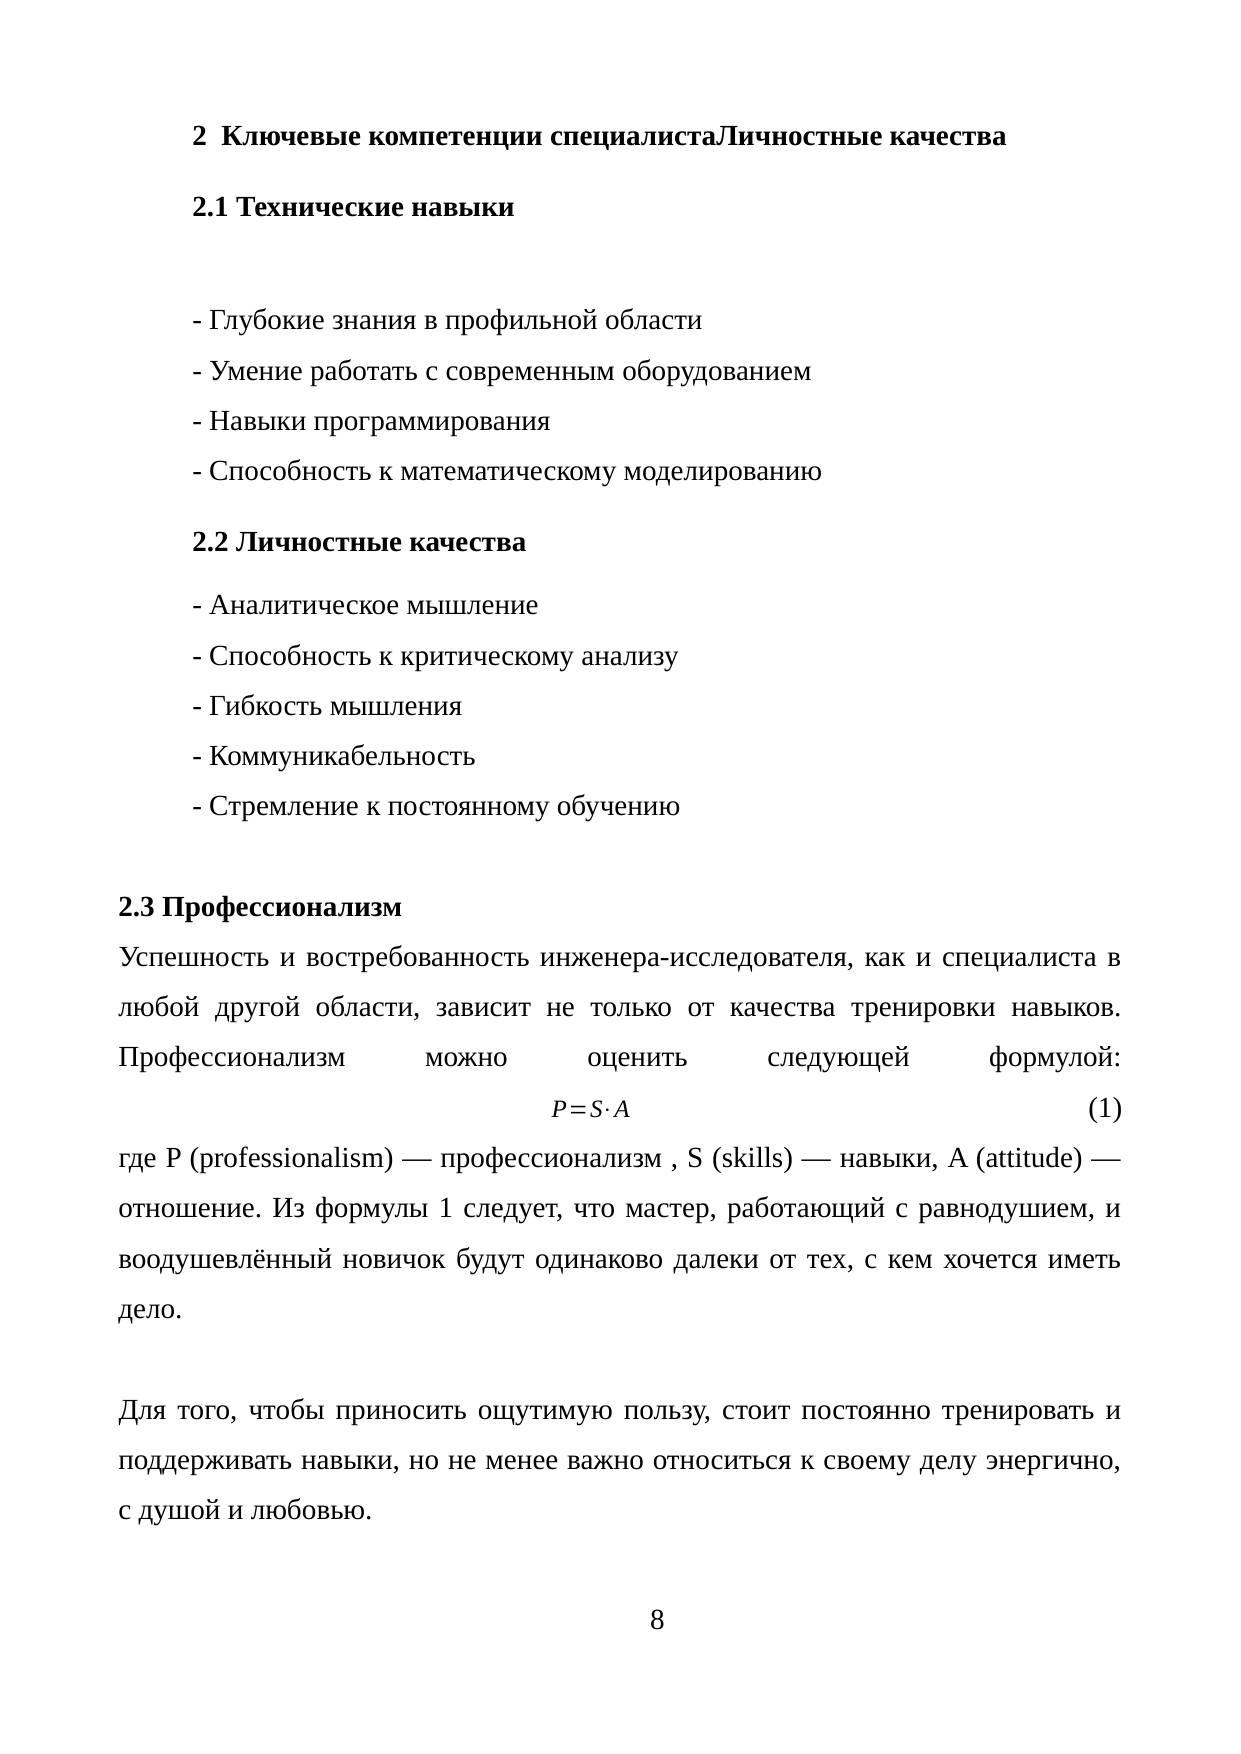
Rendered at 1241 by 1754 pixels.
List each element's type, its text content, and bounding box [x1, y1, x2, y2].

text - Умение работать с современным оборудованием [118, 353, 1122, 386]
subtitle Ключевые компетенции специалистаЛичностные качества [118, 118, 1122, 152]
text - Гибкость мышления [118, 688, 1122, 721]
text - Навыки программирования [118, 403, 1122, 437]
text - Способность к математическому моделированию [118, 453, 1122, 487]
text - Стремление к постоянному обучению [118, 788, 1122, 822]
subtitle Технические навыки [118, 189, 1122, 223]
text Успешность и востребованность инженера-исследователя, как и специалиста в любой другой области, зависит не только от качества тренировки навыков. Профессионализм можно оценить следующей формулой: (1) где P (professionalism) — профессионализм , S (skills) — навыки, A (attitude) — отношение. Из формулы 1 следует, что мастер, работающий с равнодушием, и воодушевлённый новичок будут одинаково далеки от тех, с кем хочется иметь дело. Для того, чтобы приносить ощутимую пользу, стоит постоянно тренировать и поддерживать навыки, но не менее важно относиться к своему делу энергично, с душой и любовью. [118, 868, 1122, 1526]
text - Глубокие знания в профильной области [118, 252, 1122, 336]
text - Способность к критическому анализу [118, 638, 1122, 671]
subtitle 2.3 Профессионализм [118, 889, 476, 922]
text - Аналитическое мышление [118, 587, 1122, 621]
text - Коммуникабельность [118, 738, 1122, 772]
subtitle Личностные качества [118, 524, 1122, 558]
